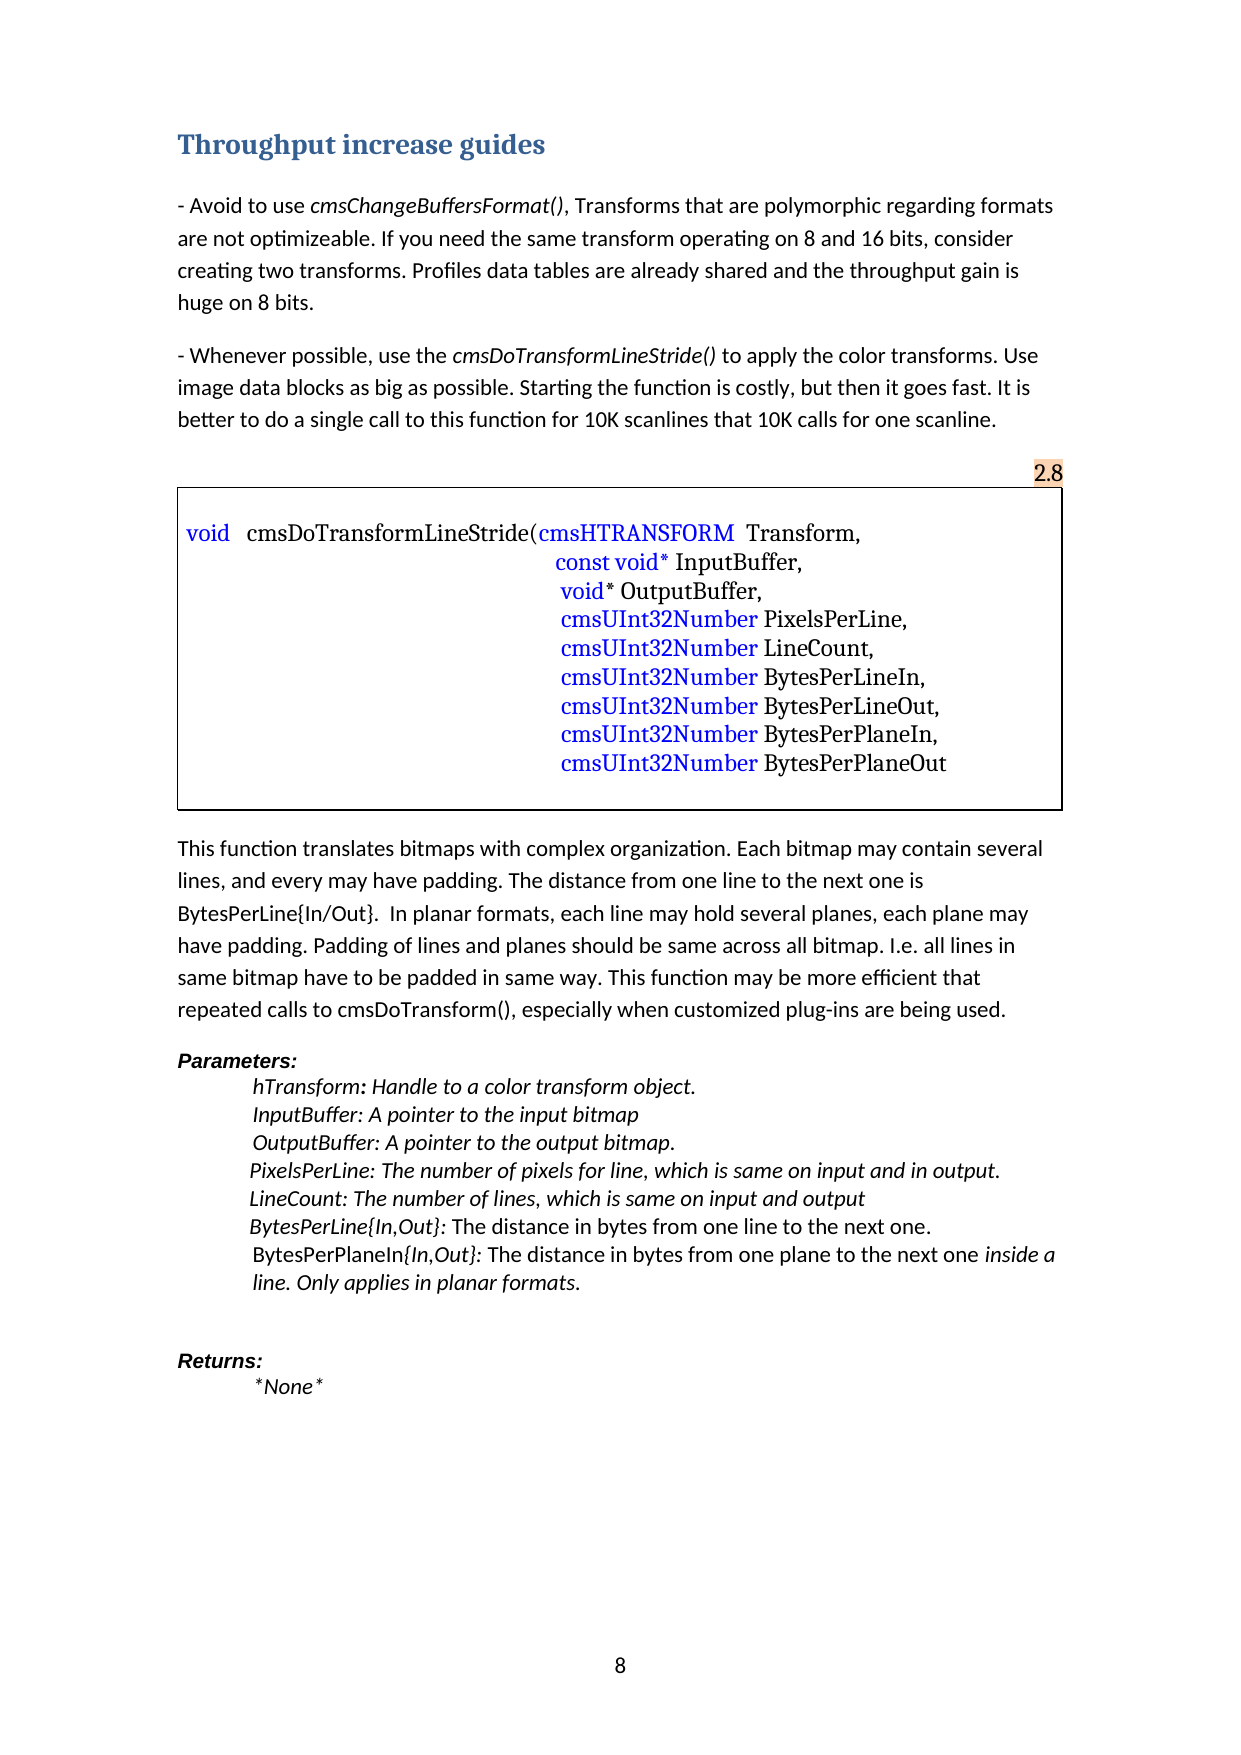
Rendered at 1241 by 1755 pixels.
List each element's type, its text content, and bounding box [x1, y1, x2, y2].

text LineCount: The number of lines, which is same on input and output [177, 1184, 1063, 1212]
text void* OutputBuffer, [178, 573, 1061, 602]
text cmsUInt32Number BytesPerPlaneIn, [178, 717, 1061, 746]
text cmsUInt32Number PixelsPerLine, [178, 602, 1061, 631]
text PixelsPerLine: The number of pixels for line, which is same on input and in output. [177, 1156, 1063, 1184]
text cmsUInt32Number LineCount, [178, 631, 1061, 660]
text void cmsDoTransformLineStride(cmsHTRANSFORM Transform, [178, 516, 1061, 545]
text Returns: [177, 1348, 1063, 1372]
text This function translates bitmaps with complex organization. Each bitmap may contain several lines, and every may have padding. The distance from one line to the next one is BytesPerLine{In/Out}. In planar formats, each line may hold several planes, each plane may have padding. Padding of lines and planes should be same across all bitmap. I.e. all lines in same bitmap have to be padded in same way. This function may be more efficient that repeated calls to cmsDoTransform(), especially when customized plug-ins are being used. [177, 834, 1063, 1023]
text cmsUInt32Number BytesPerLineOut, [178, 688, 1061, 717]
text BytesPerPlaneIn{In,Out}: The distance in bytes from one plane to the next one inside a line. Only applies in planar formats. [252, 1241, 1063, 1297]
text cmsUInt32Number BytesPerLineIn, [178, 660, 1061, 688]
text OutputBuffer: A pointer to the output bitmap. [177, 1128, 1063, 1156]
text - Avoid to use cmsChangeBuffersFormat(), Transforms that are polymorphic regarding formats are not optimizeable. If you need the same transform operating on 8 and 16 bits, consider creating two transforms. Profiles data tables are already shared and the throughput gain is huge on 8 bits. [177, 192, 1063, 316]
text cmsUInt32Number BytesPerPlaneOut [178, 746, 1061, 775]
text const void* InputBuffer, [178, 545, 1061, 573]
subtitle Throughput increase guides [177, 128, 1063, 162]
text InputBuffer: A pointer to the input bitmap [177, 1100, 1063, 1128]
text Parameters: [177, 1048, 1063, 1072]
text - Whenever possible, use the cmsDoTransformLineStride() to apply the color transforms. Use image data blocks as big as possible. Starting the function is costly, but then it goes fast. It is better to do a single call to this function for 10K scanlines that 10K calls for one scanline. [177, 341, 1063, 433]
text hTransform: Handle to a color transform object. [177, 1072, 1063, 1100]
text *None* [177, 1372, 1063, 1401]
text BytesPerLine{In,Out}: The distance in bytes from one line to the next one. [177, 1212, 1063, 1241]
text 2.8 [177, 458, 1063, 487]
